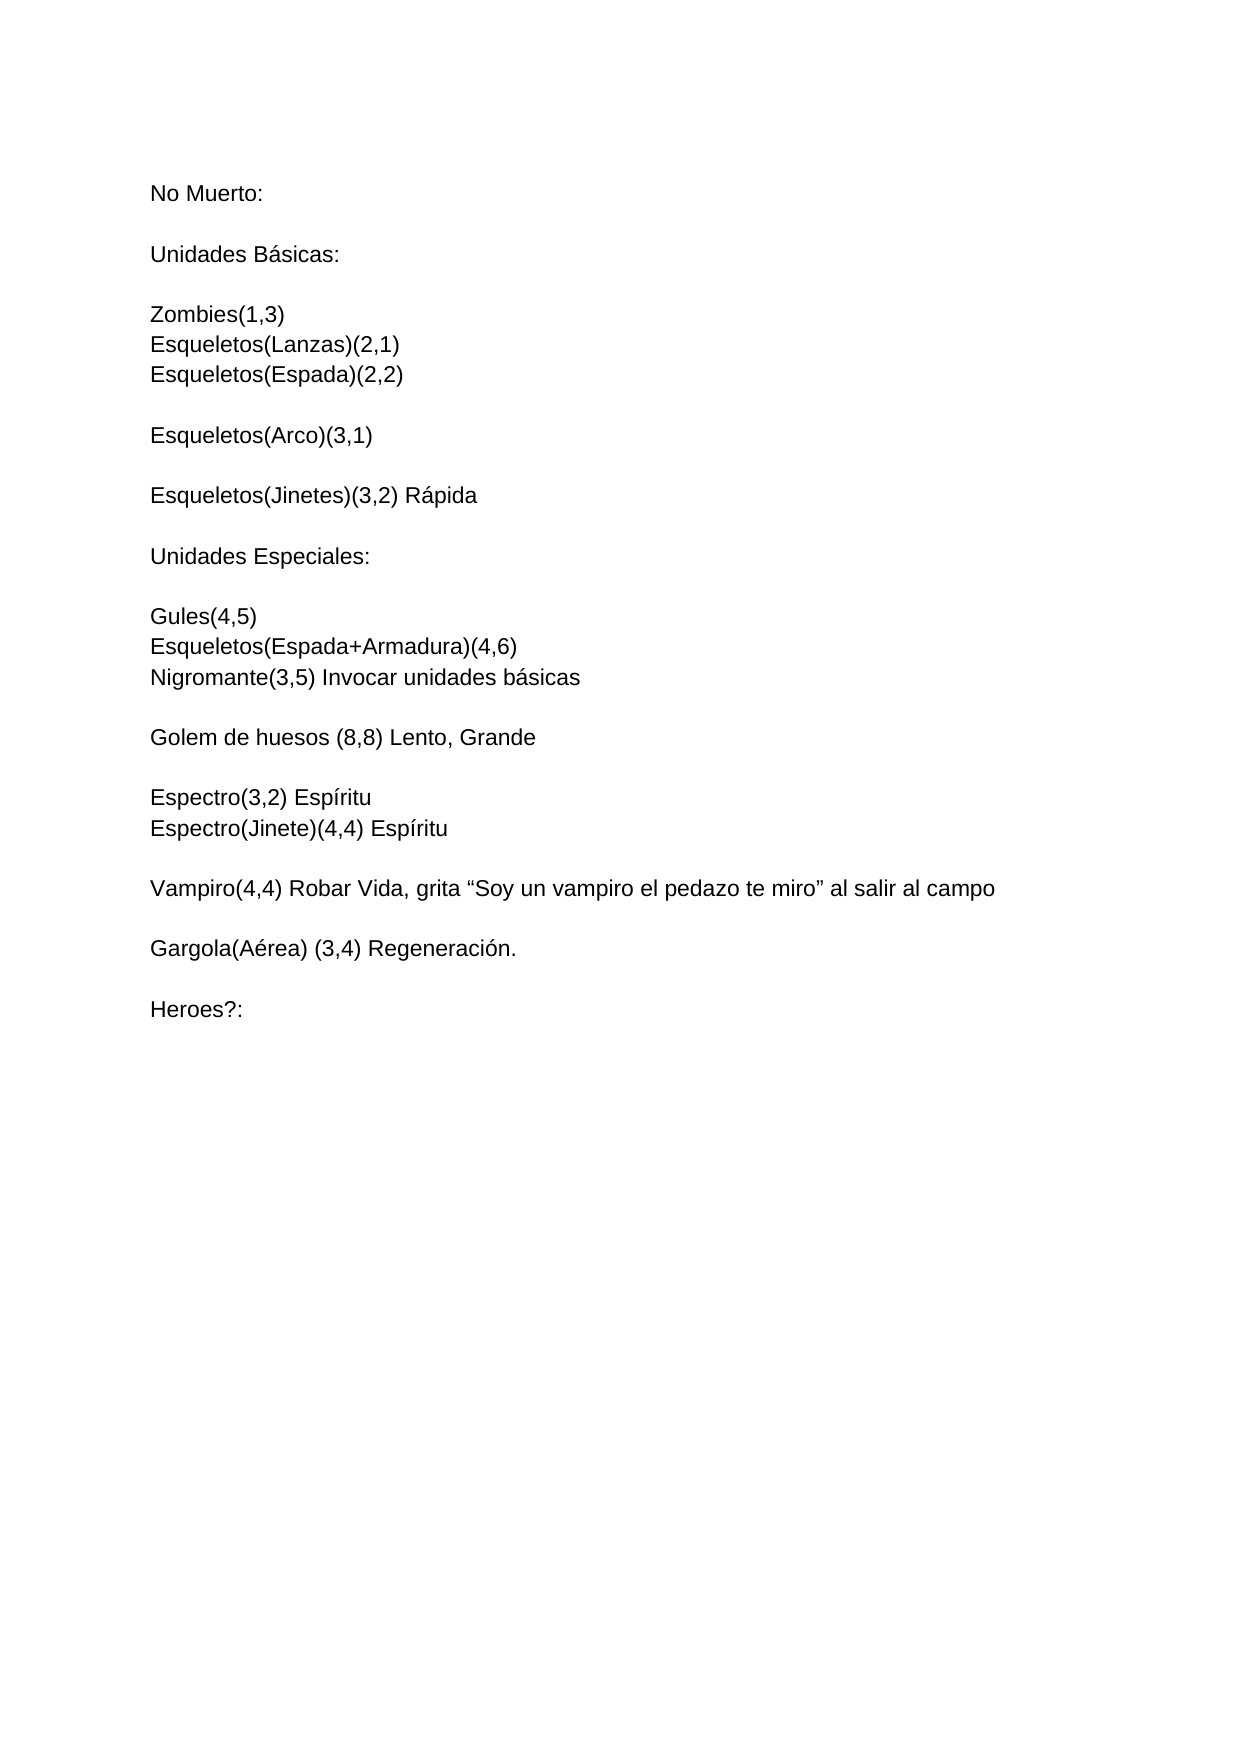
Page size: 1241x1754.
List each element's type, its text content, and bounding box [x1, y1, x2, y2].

text Espectro(Jinete)(4,4) Espíritu [150, 814, 1090, 841]
text Nigromante(3,5) Invocar unidades básicas [150, 663, 1090, 690]
text No Muerto: [150, 180, 1090, 207]
text Gargola(Aérea) (3,4) Regeneración. [150, 935, 1090, 962]
text Esqueletos(Espada+Armadura)(4,6) [150, 633, 1090, 660]
text Esqueletos(Espada)(2,2) [150, 361, 1090, 388]
text Heroes?: [150, 996, 1090, 1022]
text Espectro(3,2) Espíritu [150, 784, 1090, 811]
text Unidades Especiales: [150, 543, 1090, 569]
text Esqueletos(Jinetes)(3,2) Rápida [150, 482, 1090, 509]
text Unidades Básicas: [150, 241, 1090, 267]
text Vampiro(4,4) Robar Vida, grita “Soy un vampiro el pedazo te miro” al salir al campo [150, 875, 1090, 901]
text Golem de huesos (8,8) Lento, Grande [150, 724, 1090, 750]
text Zombies(1,3) [150, 301, 1090, 327]
text Gules(4,5) [150, 603, 1090, 629]
text Esqueletos(Arco)(3,1) [150, 422, 1090, 448]
text Esqueletos(Lanzas)(2,1) [150, 331, 1090, 358]
